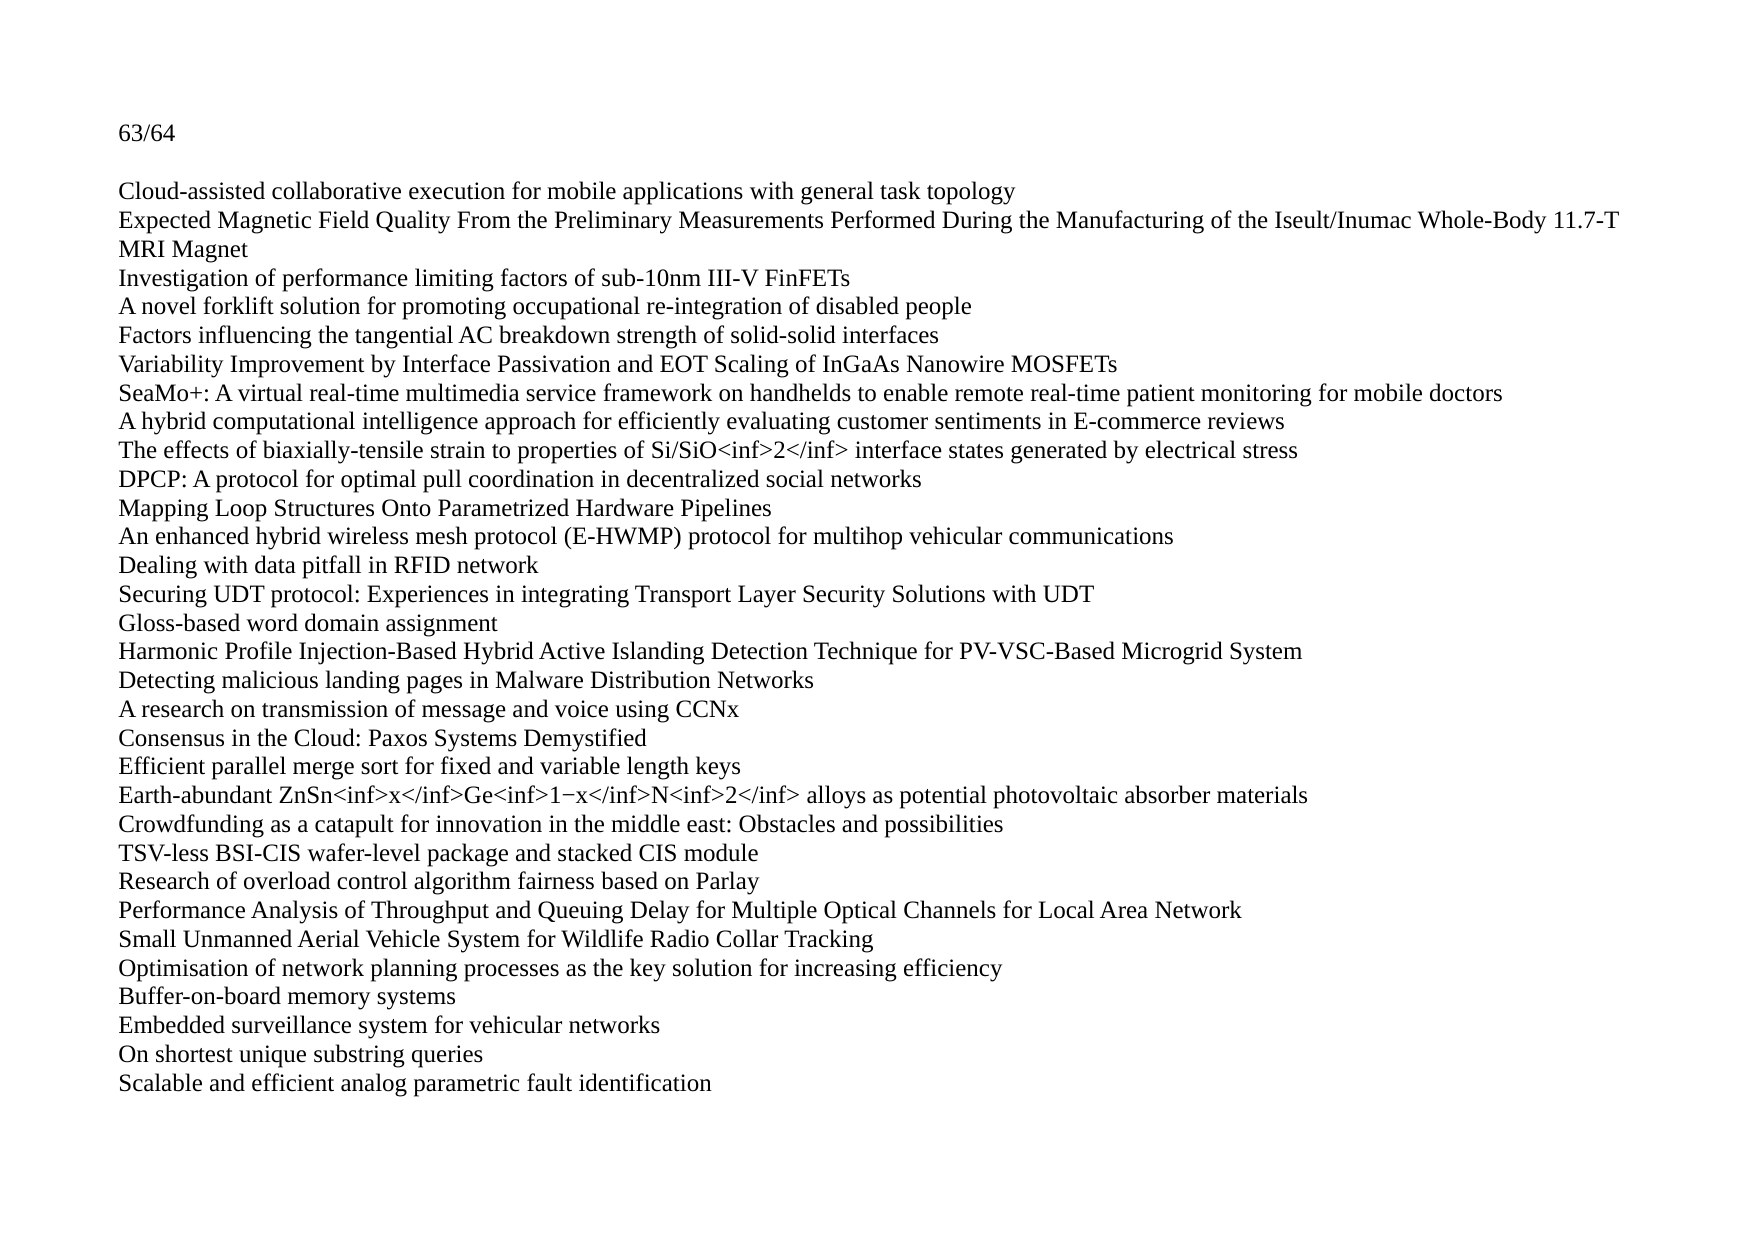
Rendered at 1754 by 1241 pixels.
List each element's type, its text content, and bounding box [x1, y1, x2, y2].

text Expected Magnetic Field Quality From the Preliminary Measurements Performed During the Manufacturing of the Iseult/Inumac Whole-Body 11.7-T MRI Magnet [118, 205, 1636, 263]
text Mapping Loop Structures Onto Parametrized Hardware Pipelines [118, 493, 1636, 521]
text Earth-abundant ZnSn<inf>x</inf>Ge<inf>1−x</inf>N<inf>2</inf> alloys as potential photovoltaic absorber materials [118, 780, 1636, 809]
text Gloss-based word domain assignment [118, 608, 1636, 636]
text Consensus in the Cloud: Paxos Systems Demystified [118, 723, 1636, 751]
text Scalable and efficient analog parametric fault identification [118, 1068, 1636, 1096]
text Detecting malicious landing pages in Malware Distribution Networks [118, 665, 1636, 694]
text The effects of biaxially-tensile strain to properties of Si/SiO<inf>2</inf> interface states generated by electrical stress [118, 435, 1636, 464]
text A hybrid computational intelligence approach for efficiently evaluating customer sentiments in E-commerce reviews [118, 406, 1636, 435]
text Factors influencing the tangential AC breakdown strength of solid-solid interfaces [118, 320, 1636, 349]
text Performance Analysis of Throughput and Queuing Delay for Multiple Optical Channels for Local Area Network [118, 895, 1636, 924]
text Embedded surveillance system for vehicular networks [118, 1010, 1636, 1039]
text SeaMo+: A virtual real-time multimedia service framework on handhelds to enable remote real-time patient monitoring for mobile doctors [118, 378, 1636, 406]
text Optimisation of network planning processes as the key solution for increasing efficiency [118, 953, 1636, 981]
text Small Unmanned Aerial Vehicle System for Wildlife Radio Collar Tracking [118, 924, 1636, 953]
text On shortest unique substring queries [118, 1039, 1636, 1068]
text Securing UDT protocol: Experiences in integrating Transport Layer Security Solutions with UDT [118, 579, 1636, 608]
text Research of overload control algorithm fairness based on Parlay [118, 866, 1636, 895]
text An enhanced hybrid wireless mesh protocol (E-HWMP) protocol for multihop vehicular communications [118, 521, 1636, 550]
text Buffer-on-board memory systems [118, 981, 1636, 1010]
text A novel forklift solution for promoting occupational re-integration of disabled people [118, 291, 1636, 320]
text Crowdfunding as a catapult for innovation in the middle east: Obstacles and possibilities [118, 809, 1636, 838]
text Efficient parallel merge sort for fixed and variable length keys [118, 751, 1636, 780]
text DPCP: A protocol for optimal pull coordination in decentralized social networks [118, 464, 1636, 493]
text Harmonic Profile Injection-Based Hybrid Active Islanding Detection Technique for PV-VSC-Based Microgrid System [118, 636, 1636, 665]
text A research on transmission of message and voice using CCNx [118, 694, 1636, 723]
text TSV-less BSI-CIS wafer-level package and stacked CIS module [118, 838, 1636, 866]
text Dealing with data pitfall in RFID network [118, 550, 1636, 579]
text Variability Improvement by Interface Passivation and EOT Scaling of InGaAs Nanowire MOSFETs [118, 349, 1636, 378]
text Cloud-assisted collaborative execution for mobile applications with general task topology [118, 176, 1636, 205]
text Investigation of performance limiting factors of sub-10nm III-V FinFETs [118, 263, 1636, 291]
